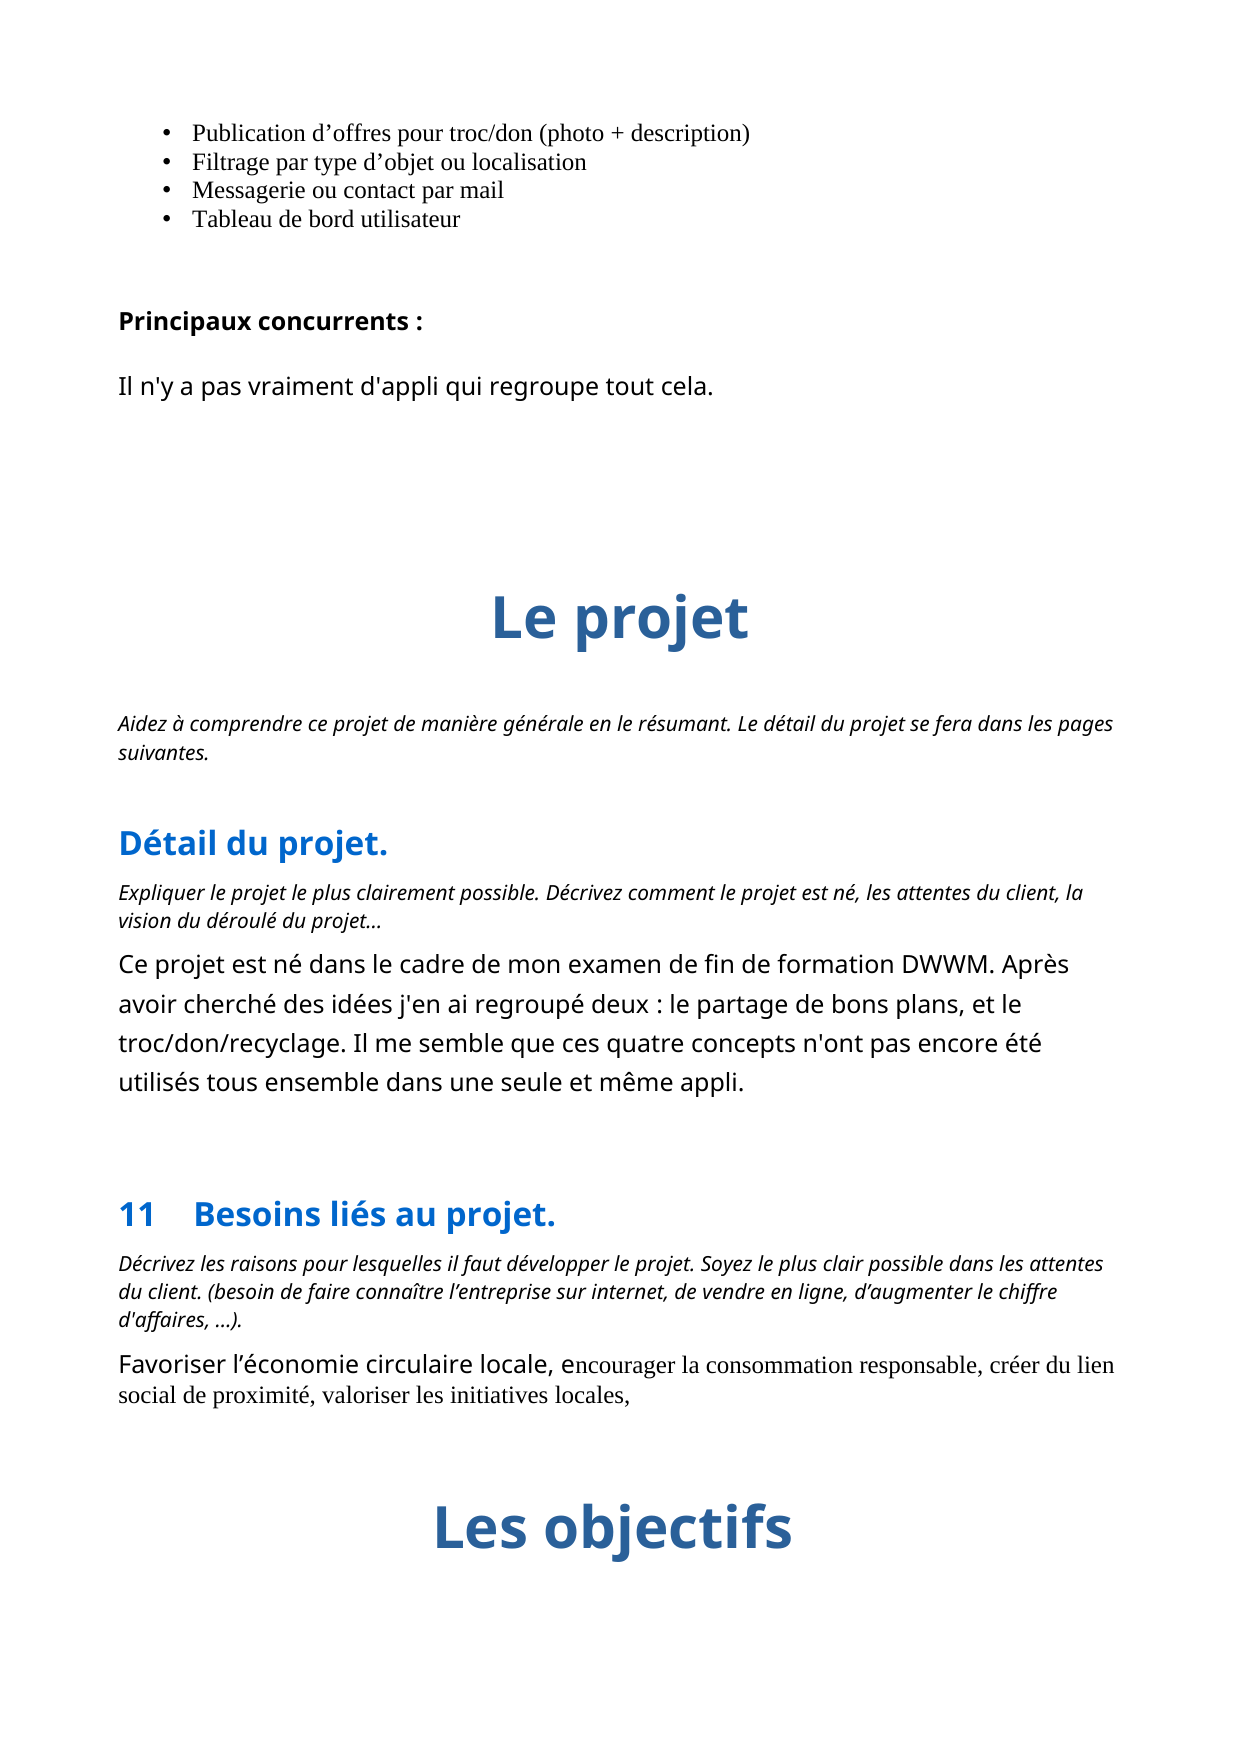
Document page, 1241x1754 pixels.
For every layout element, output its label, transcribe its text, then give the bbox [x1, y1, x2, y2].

text Aidez à comprendre ce projet de manière générale en le résumant. Le détail du projet se fera dans les pages suivantes. [118, 709, 1122, 766]
subtitle Détail du projet. [118, 820, 1122, 865]
text Il n'y a pas vraiment d'appli qui regroupe tout cela. [118, 369, 1122, 403]
list Publication d’offres pour troc/don (photo + description) [162, 118, 1122, 147]
list Tableau de bord utilisateur [162, 204, 1122, 233]
text Principaux concurrents : [118, 303, 1122, 337]
subtitle Besoins liés au projet. [118, 1191, 1122, 1236]
text Ce projet est né dans le cadre de mon examen de fin de formation DWWM. Après avoir cherché des idées j'en ai regroupé deux : le partage de bons plans, et le troc/don/recyclage. Il me semble que ces quatre concepts n'ont pas encore été utilisés tous ensemble dans une seule et même appli. [118, 947, 1122, 1099]
text Décrivez les raisons pour lesquelles il faut développer le projet. Soyez le plus clair possible dans les attentes du client. (besoin de faire connaître l’entreprise sur internet, de vendre en ligne, d’augmenter le chiffre d'affaires, …). [118, 1249, 1122, 1334]
title Le projet [118, 576, 1122, 656]
list Messagerie ou contact par mail [162, 176, 1122, 204]
text Favoriser l’économie circulaire locale, encourager la consommation responsable, créer du lien social de proximité, valoriser les initiatives locales, [118, 1347, 1122, 1409]
title Les objectifs [118, 1486, 1122, 1566]
text Expliquer le projet le plus clairement possible. Décrivez comment le projet est né, les attentes du client, la vision du déroulé du projet… [118, 878, 1122, 934]
list Filtrage par type d’objet ou localisation [162, 147, 1122, 176]
